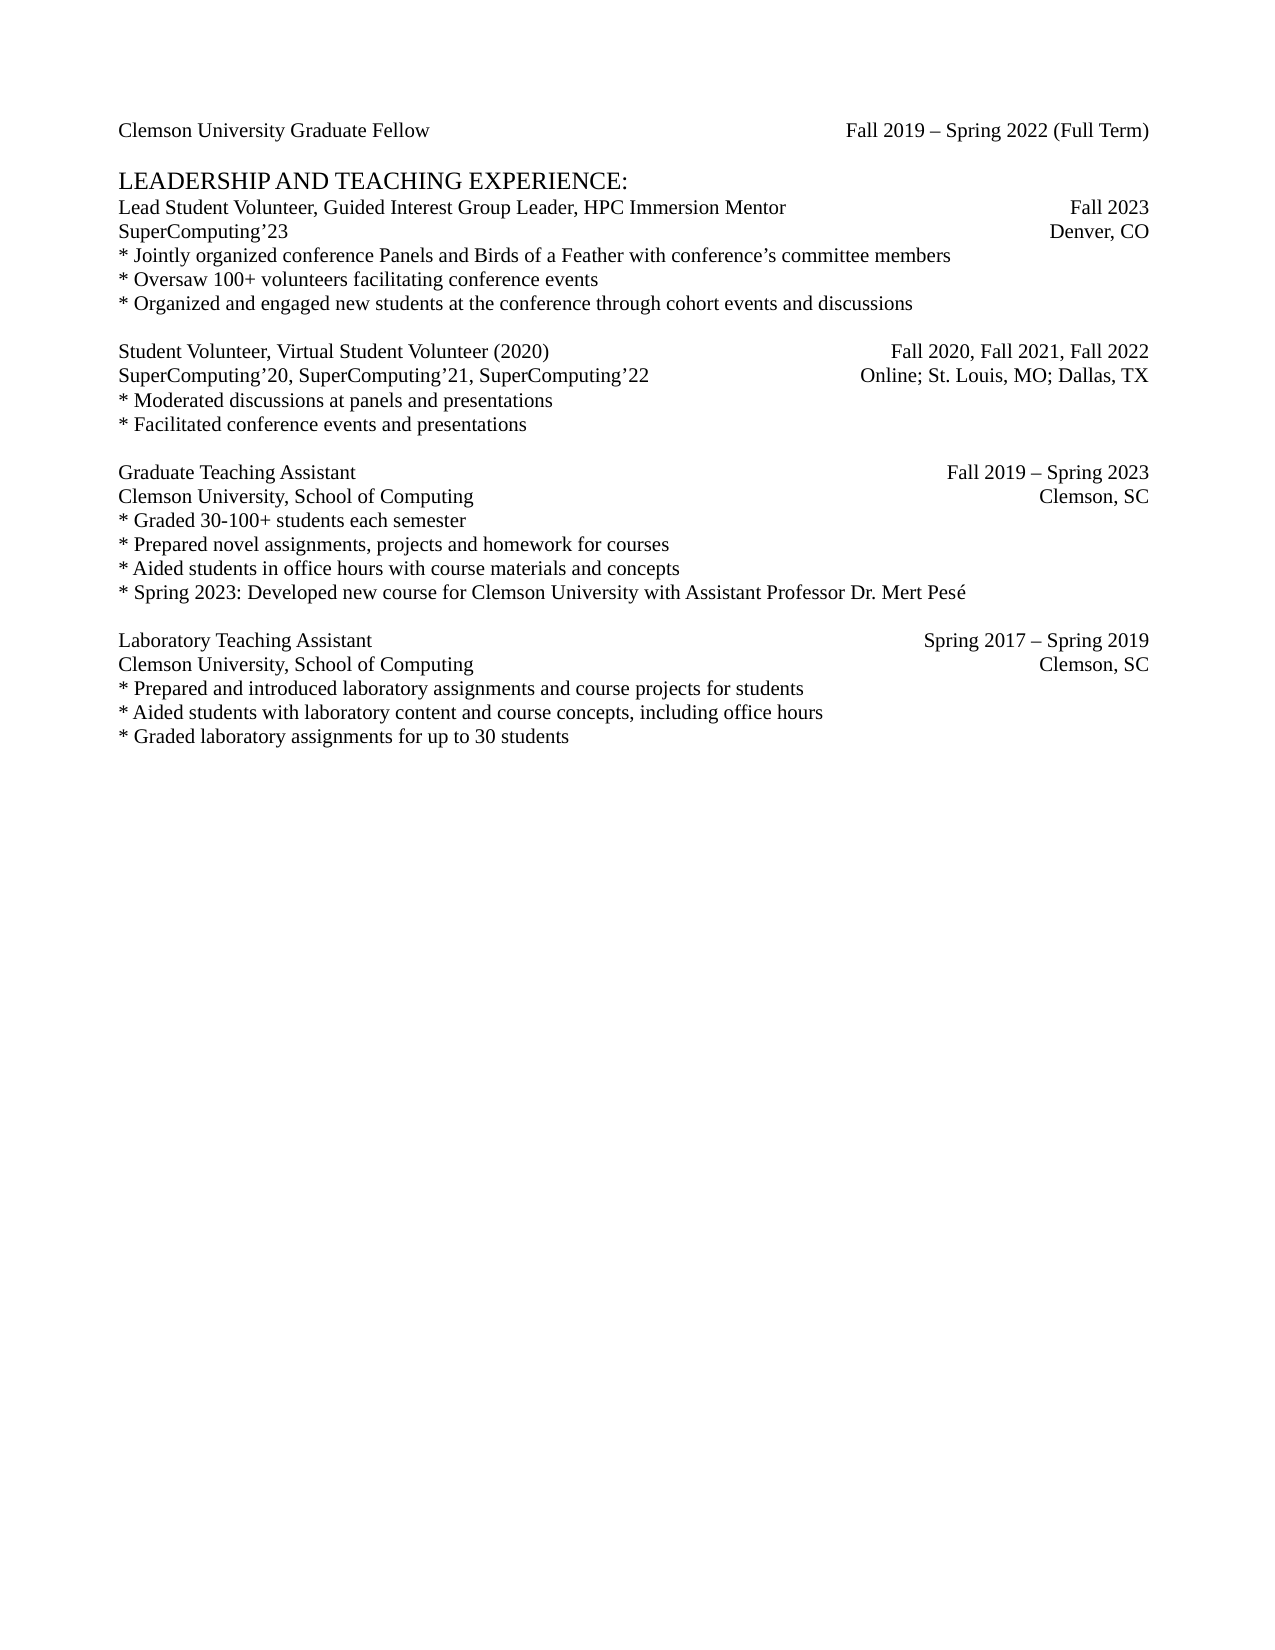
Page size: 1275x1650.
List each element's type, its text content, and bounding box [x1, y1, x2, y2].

text * Prepared novel assignments, projects and homework for courses [118, 532, 1157, 556]
text * Graded 30-100+ students each semester [118, 508, 1157, 532]
text * Organized and engaged new students at the conference through cohort events and discussions [118, 291, 1157, 315]
text LEADERSHIP AND TEACHING EXPERIENCE: [118, 166, 1157, 195]
text * Aided students with laboratory content and course concepts, including office hours [118, 700, 1157, 724]
text Clemson University Graduate Fellow Fall 2019 – Spring 2022 (Full Term) [118, 118, 1157, 142]
text Student Volunteer, Virtual Student Volunteer (2020) Fall 2020, Fall 2021, Fall 2022 [118, 339, 1157, 363]
text Laboratory Teaching Assistant Spring 2017 – Spring 2019 [118, 628, 1157, 652]
text SuperComputing’20, SuperComputing’21, SuperComputing’22 Online; St. Louis, MO; Dallas, TX [118, 363, 1157, 387]
text Lead Student Volunteer, Guided Interest Group Leader, HPC Immersion Mentor Fall 2023 [118, 195, 1157, 219]
text * Prepared and introduced laboratory assignments and course projects for students [118, 676, 1157, 700]
text * Jointly organized conference Panels and Birds of a Feather with conference’s committee members [118, 243, 1157, 267]
text * Oversaw 100+ volunteers facilitating conference events [118, 267, 1157, 291]
text * Spring 2023: Developed new course for Clemson University with Assistant Professor Dr. Mert Pesé [118, 580, 1157, 604]
text * Moderated discussions at panels and presentations [118, 387, 1157, 412]
text * Aided students in office hours with course materials and concepts [118, 556, 1157, 580]
text Clemson University, School of Computing Clemson, SC [118, 652, 1157, 676]
text SuperComputing’23 Denver, CO [118, 219, 1157, 243]
text * Graded laboratory assignments for up to 30 students [118, 724, 1157, 748]
text * Facilitated conference events and presentations [118, 412, 1157, 436]
text Graduate Teaching Assistant Fall 2019 – Spring 2023 [118, 460, 1157, 484]
text Clemson University, School of Computing Clemson, SC [118, 484, 1157, 508]
